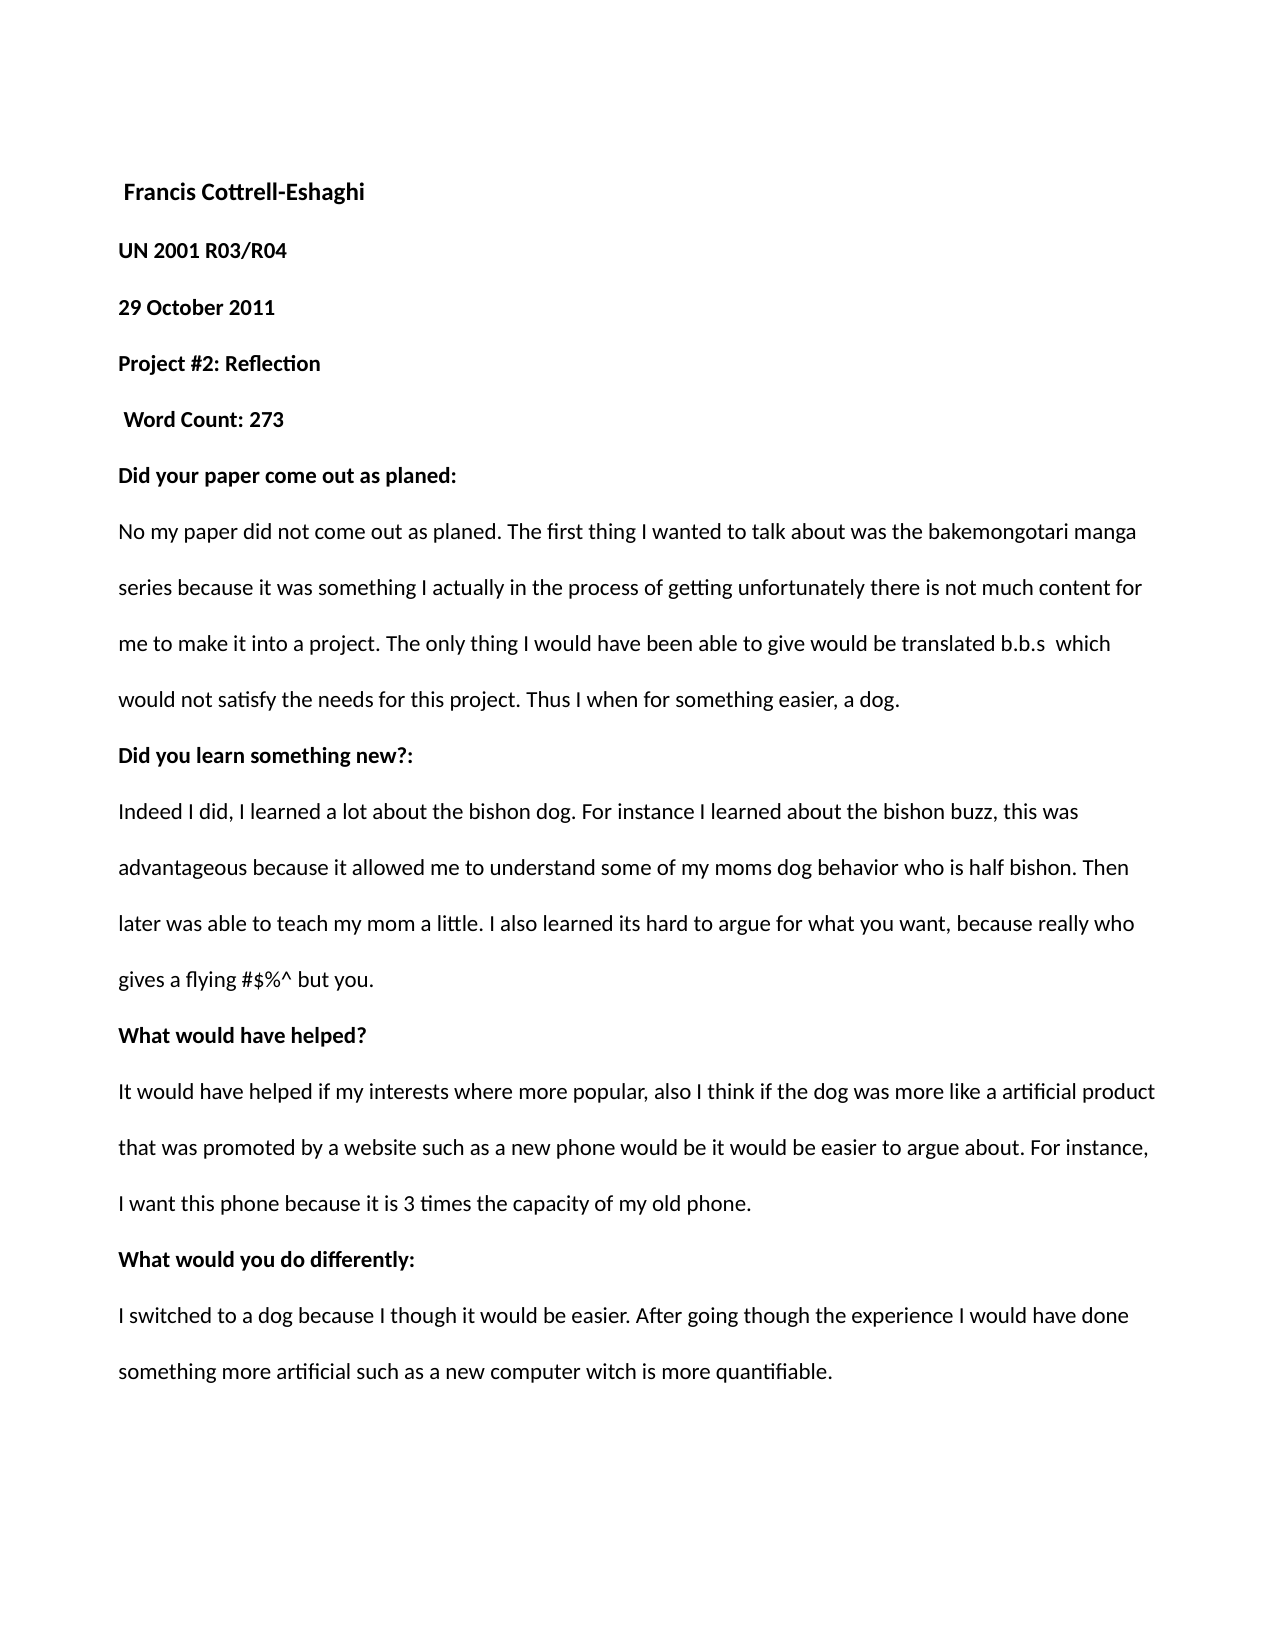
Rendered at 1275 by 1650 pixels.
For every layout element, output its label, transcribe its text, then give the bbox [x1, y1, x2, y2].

text 29 October 2011 [118, 293, 1157, 321]
text I switched to a dog because I though it would be easier. After going though the experience I would have done something more artificial such as a new computer witch is more quantifiable. [118, 1301, 1157, 1386]
text Indeed I did, I learned a lot about the bishon dog. For instance I learned about the bishon buzz, this was advantageous because it allowed me to understand some of my moms dog behavior who is half bishon. Then later was able to teach my mom a little. I also learned its hard to argue for what you want, because really who gives a flying #$%^ but you. [118, 797, 1157, 993]
text What would have helped? [118, 1021, 1157, 1049]
text No my paper did not come out as planed. The first thing I wanted to talk about was the bakemongotari manga series because it was something I actually in the process of getting unfortunately there is not much content for me to make it into a project. The only thing I would have been able to give would be translated b.b.s which would not satisfy the needs for this project. Thus I when for something easier, a dog. [118, 517, 1157, 713]
text Did you learn something new?: [118, 741, 1157, 769]
text Project #2: Reflection [118, 349, 1157, 377]
text Francis Cottrell-Eshaghi [118, 176, 1157, 206]
text Word Count: 273 [118, 405, 1157, 433]
text Did your paper come out as planed: [118, 461, 1157, 489]
text What would you do differently: [118, 1245, 1157, 1273]
text UN 2001 R03/R04 [118, 237, 1157, 265]
text It would have helped if my interests where more popular, also I think if the dog was more like a artificial product that was promoted by a website such as a new phone would be it would be easier to argue about. For instance, I want this phone because it is 3 times the capacity of my old phone. [118, 1077, 1157, 1217]
